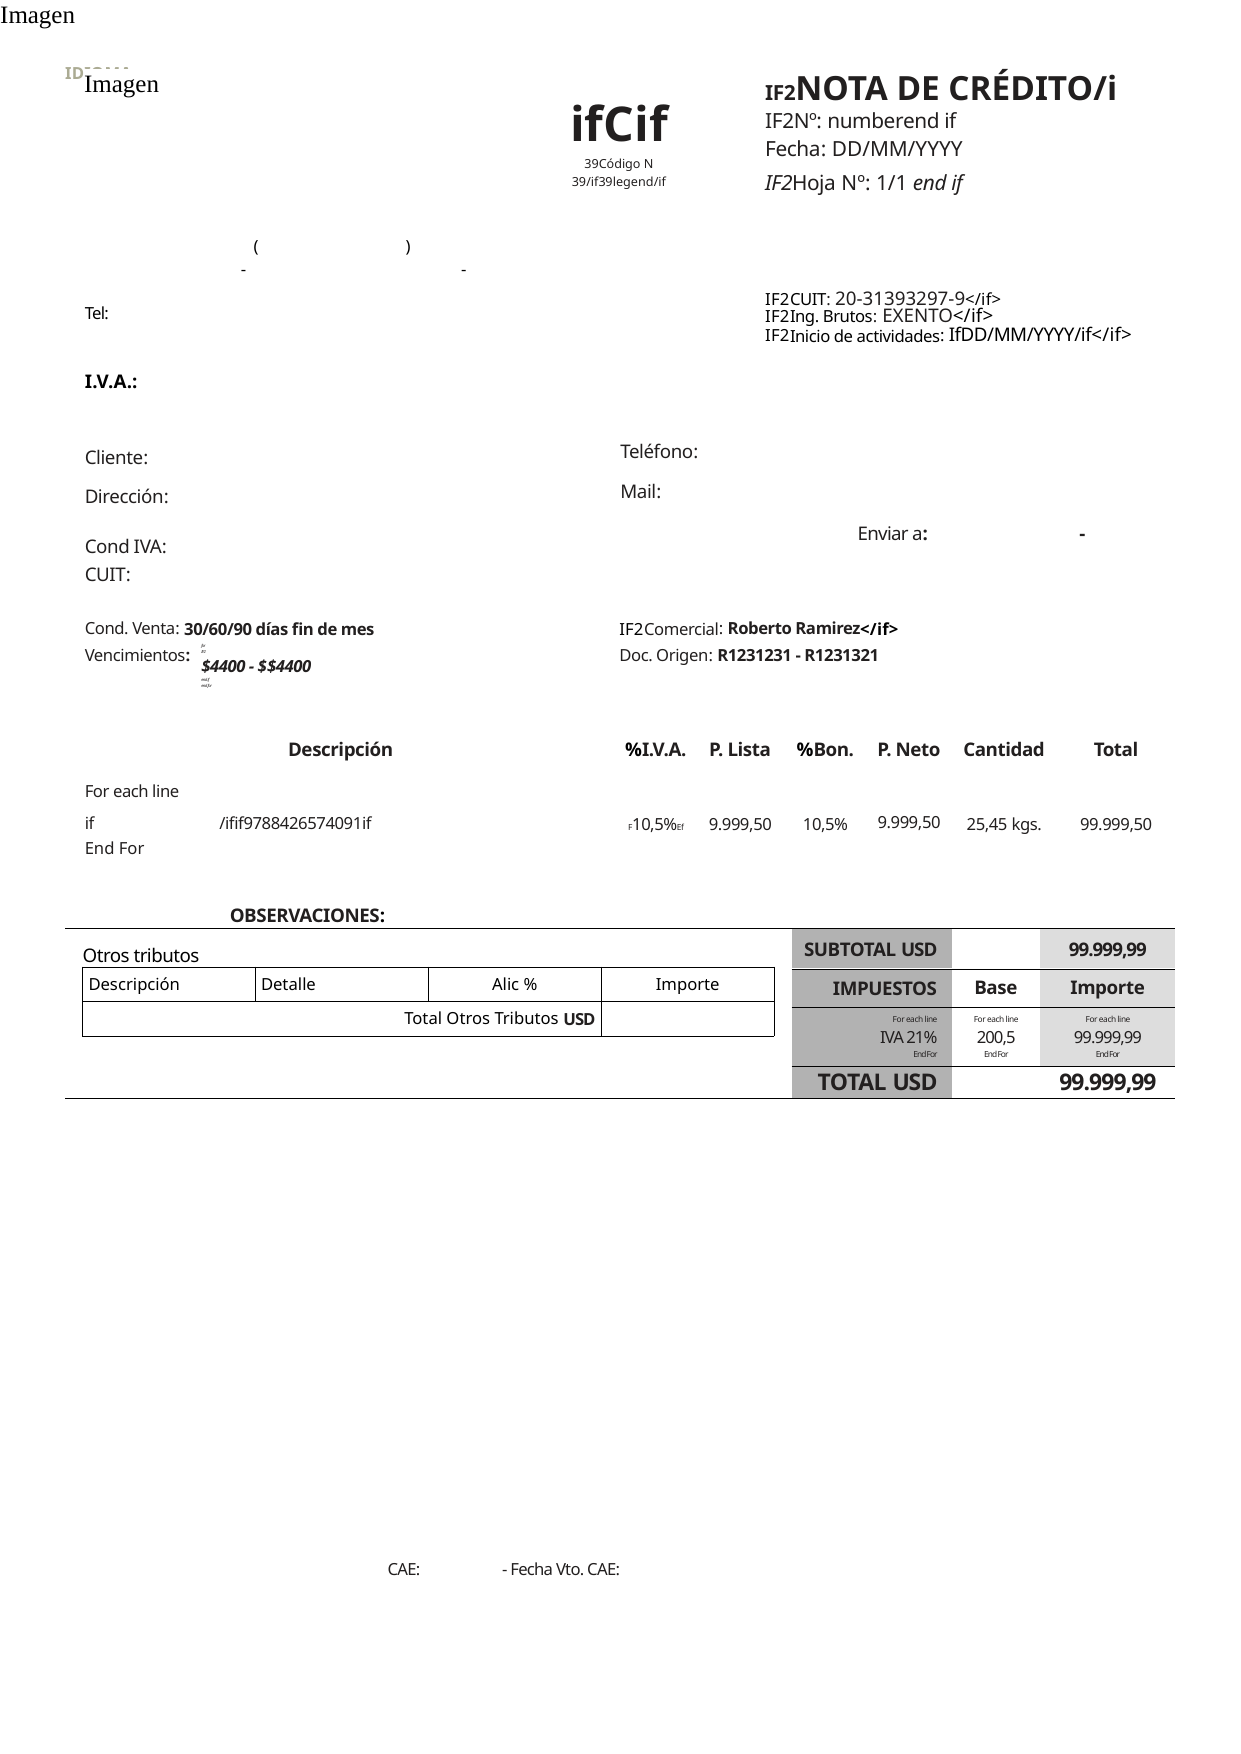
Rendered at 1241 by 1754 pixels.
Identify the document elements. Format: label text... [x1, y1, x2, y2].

table_cell [952, 1067, 1040, 1098]
table_cell IMPUESTOS [792, 970, 952, 1007]
table_header [616, 780, 695, 808]
table_cell Otros tributos [65, 929, 792, 1098]
table_header [951, 780, 1057, 808]
table_cell 99.999,99 [1040, 929, 1175, 968]
table_header [952, 894, 1040, 928]
table_cell [866, 837, 951, 866]
table_header For each line [65, 780, 616, 808]
table_cell [1057, 837, 1175, 866]
table_cell [65, 1099, 1175, 1130]
table_header [1057, 780, 1175, 808]
table_header Descripción [83, 968, 255, 1001]
table_cell [785, 837, 866, 866]
table_header [1040, 894, 1175, 928]
table_cell [602, 1002, 774, 1036]
table_header Importe [602, 968, 774, 1001]
table_cell 99.999,50 [1057, 808, 1175, 837]
table_cell TOTAL USD [792, 1067, 952, 1098]
table_cell Total Otros Tributos USD [83, 1002, 601, 1036]
table_header [695, 780, 785, 808]
table_header [785, 780, 866, 808]
table_cell [616, 837, 695, 866]
table_cell Importe [1040, 970, 1175, 1007]
table_cell SUBTOTAL USD [792, 929, 952, 968]
table_cell End For [65, 837, 616, 866]
table_cell Base [952, 970, 1040, 1007]
table_cell For each line IVA 21% End For [792, 1008, 952, 1066]
table_cell F10,5%Ef [616, 808, 695, 837]
table_cell if<line.name[0:108]>/ifif9788426574091if [65, 808, 616, 837]
table_cell 9.999,50 [695, 808, 785, 837]
table_cell [952, 929, 1040, 968]
table_cell For each line 200,5 End For [952, 1008, 1040, 1066]
table_cell 99.999,99 [1040, 1067, 1175, 1098]
table_header <if test="o.comment">OBSERVACIONES: <o.comment></if> [65, 894, 792, 928]
table_header [866, 780, 951, 808]
table_cell 10,5% [785, 808, 866, 837]
table_header Detalle [256, 968, 428, 1001]
table_cell For each line 99.999,99 End For [1040, 1008, 1175, 1066]
table_cell [695, 837, 785, 866]
table_header [792, 894, 952, 928]
table_header Alic % [429, 968, 601, 1001]
table_cell 9.999,50 [866, 808, 951, 837]
table_cell 25,45 kgs. [951, 808, 1057, 837]
table_cell [951, 837, 1057, 866]
